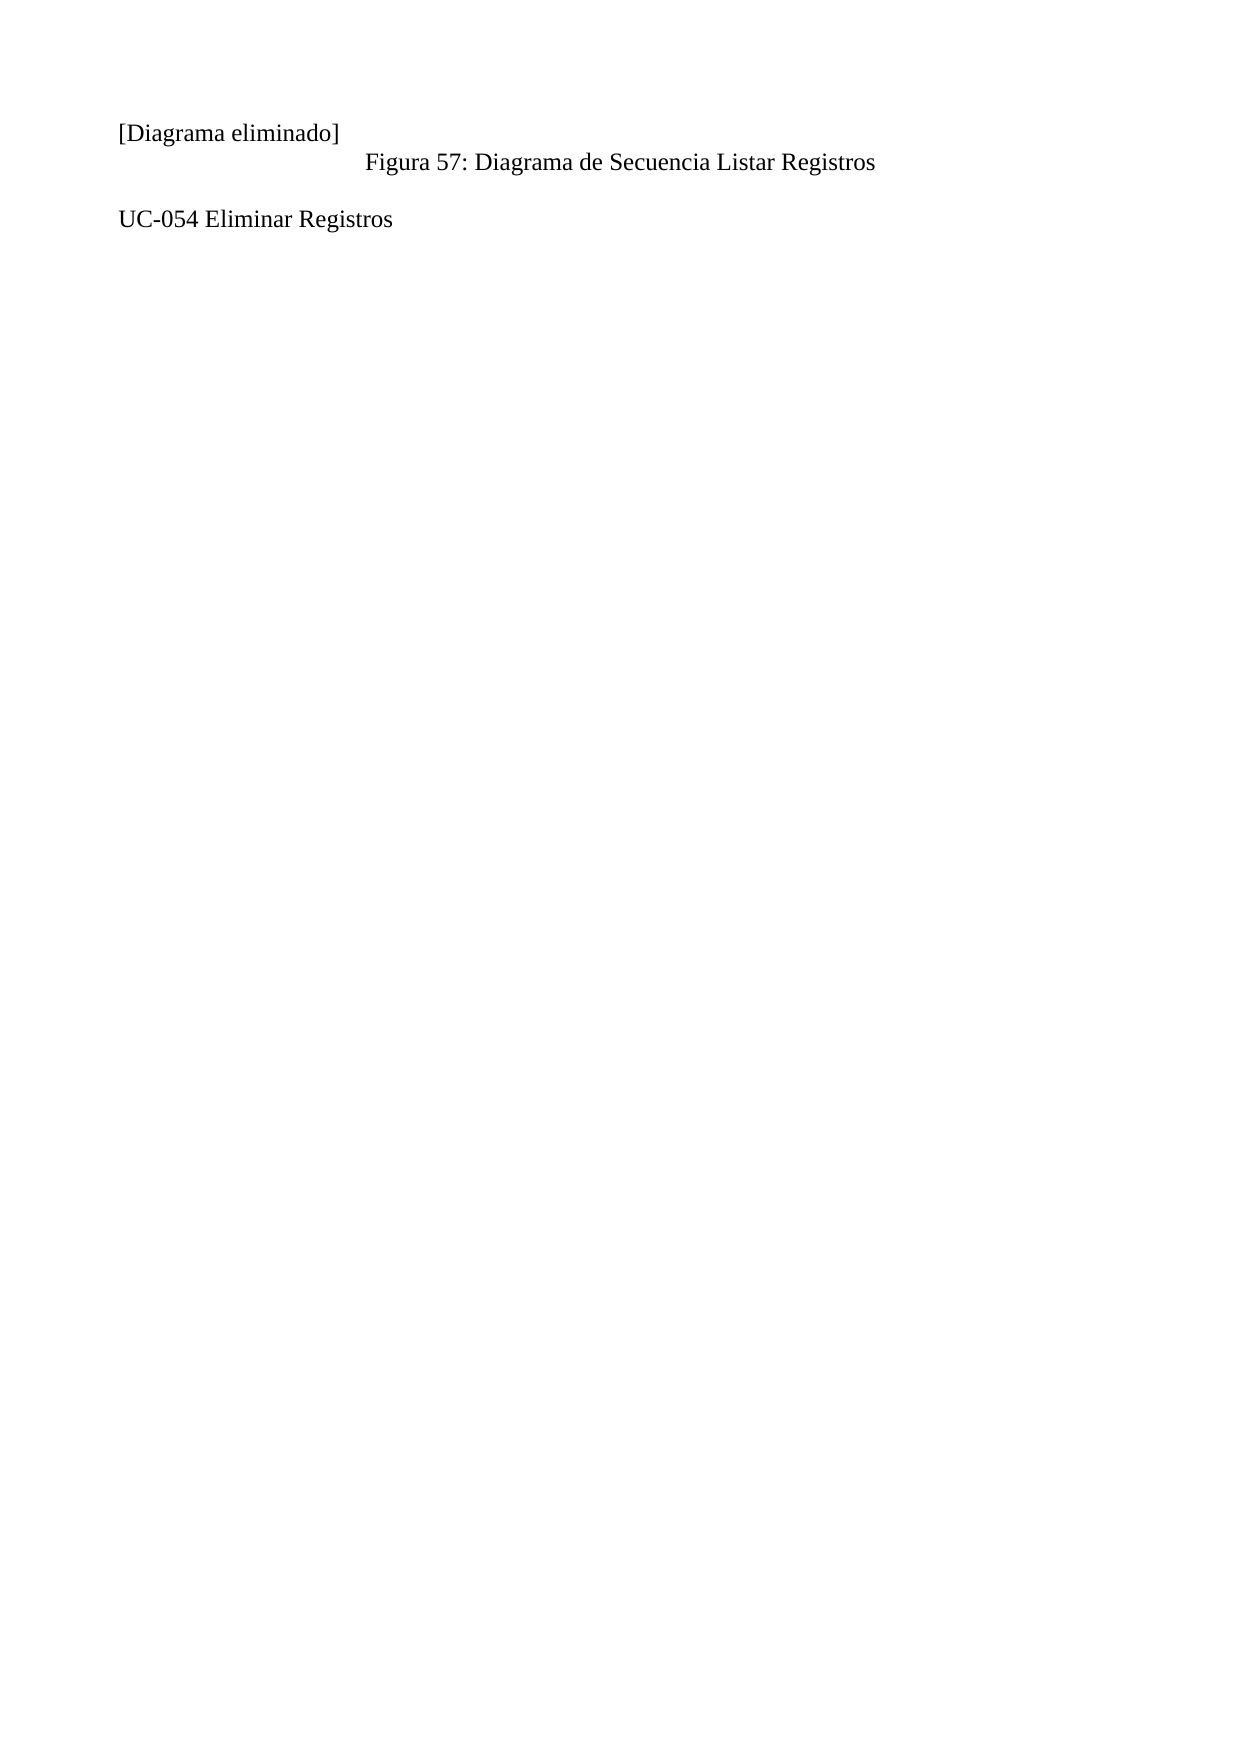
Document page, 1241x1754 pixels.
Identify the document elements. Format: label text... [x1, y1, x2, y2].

text UC-054 Eliminar Registros [118, 204, 1122, 233]
text Figura 57: Diagrama de Secuencia Listar Registros [118, 147, 1122, 176]
text [Diagrama eliminado] [118, 118, 1122, 147]
